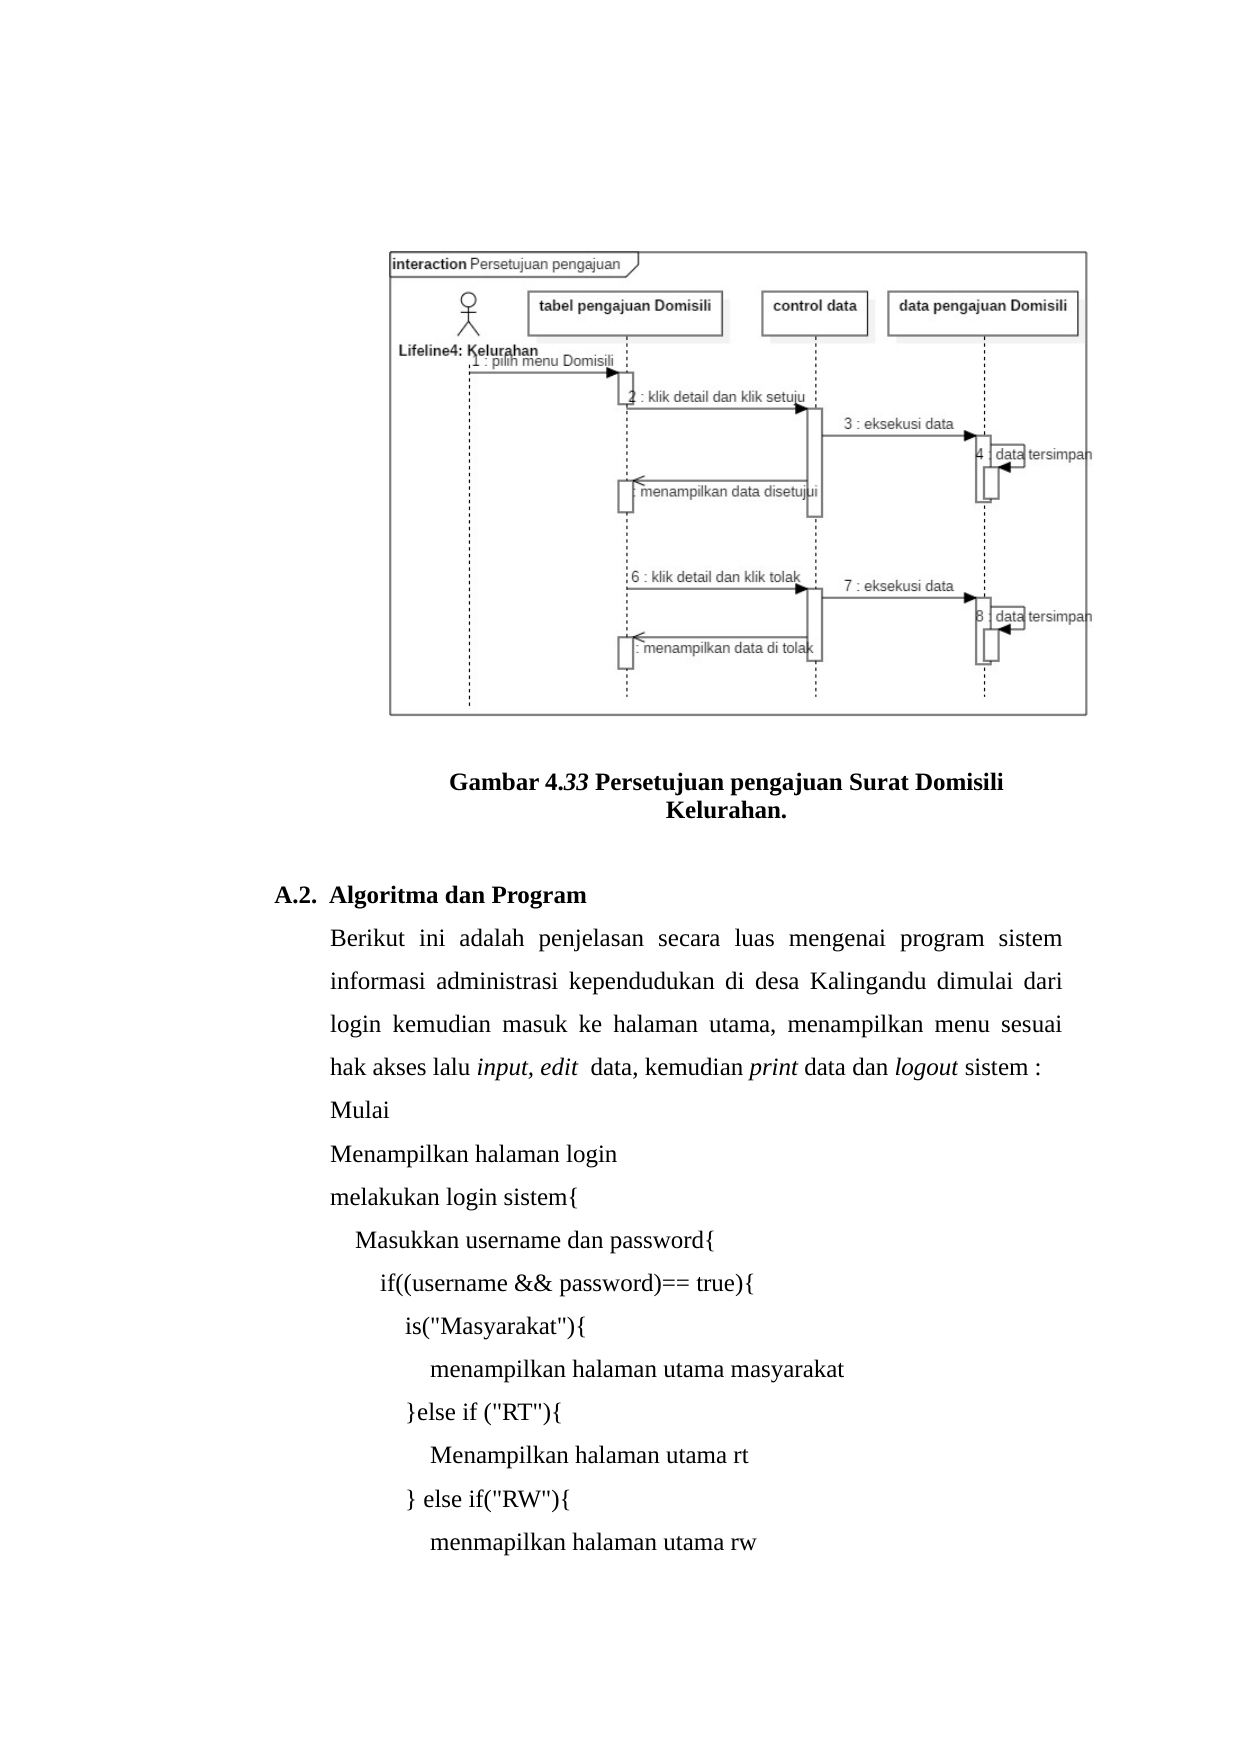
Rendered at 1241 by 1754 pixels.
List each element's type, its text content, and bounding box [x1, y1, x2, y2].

text melakukan login sistem{ [330, 1182, 1063, 1211]
list Berikut ini adalah penjelasan secara luas mengenai program sistem informasi administrasi kependudukan di desa Kalingandu dimulai dari login kemudian masuk ke halaman utama, menampilkan menu sesuai hak akses lalu input, edit data, kemudian print data dan logout sistem : [330, 923, 1063, 1081]
text menampilkan halaman utama masyarakat [330, 1354, 1063, 1383]
list Algoritma dan Program [274, 880, 1063, 909]
table_header [411, 236, 1062, 242]
text Masukkan username dan password{ [330, 1225, 1063, 1254]
text }else if ("RT"){ [330, 1397, 1063, 1426]
text Menampilkan halaman login [330, 1139, 1063, 1167]
text Gambar 4.33 Persetujuan pengajuan Surat Domisili Kelurahan. [390, 767, 1063, 824]
text } else if("RW"){ [330, 1484, 1063, 1512]
text menmapilkan halaman utama rw [330, 1527, 1063, 1556]
text Menampilkan halaman utama rt [330, 1441, 1063, 1469]
picture [379, 242, 1094, 720]
text Mulai [330, 1096, 1063, 1124]
table_header [411, 720, 1062, 754]
text is("Masyarakat"){ [330, 1311, 1063, 1340]
text if((username && password)== true){ [330, 1268, 1063, 1297]
